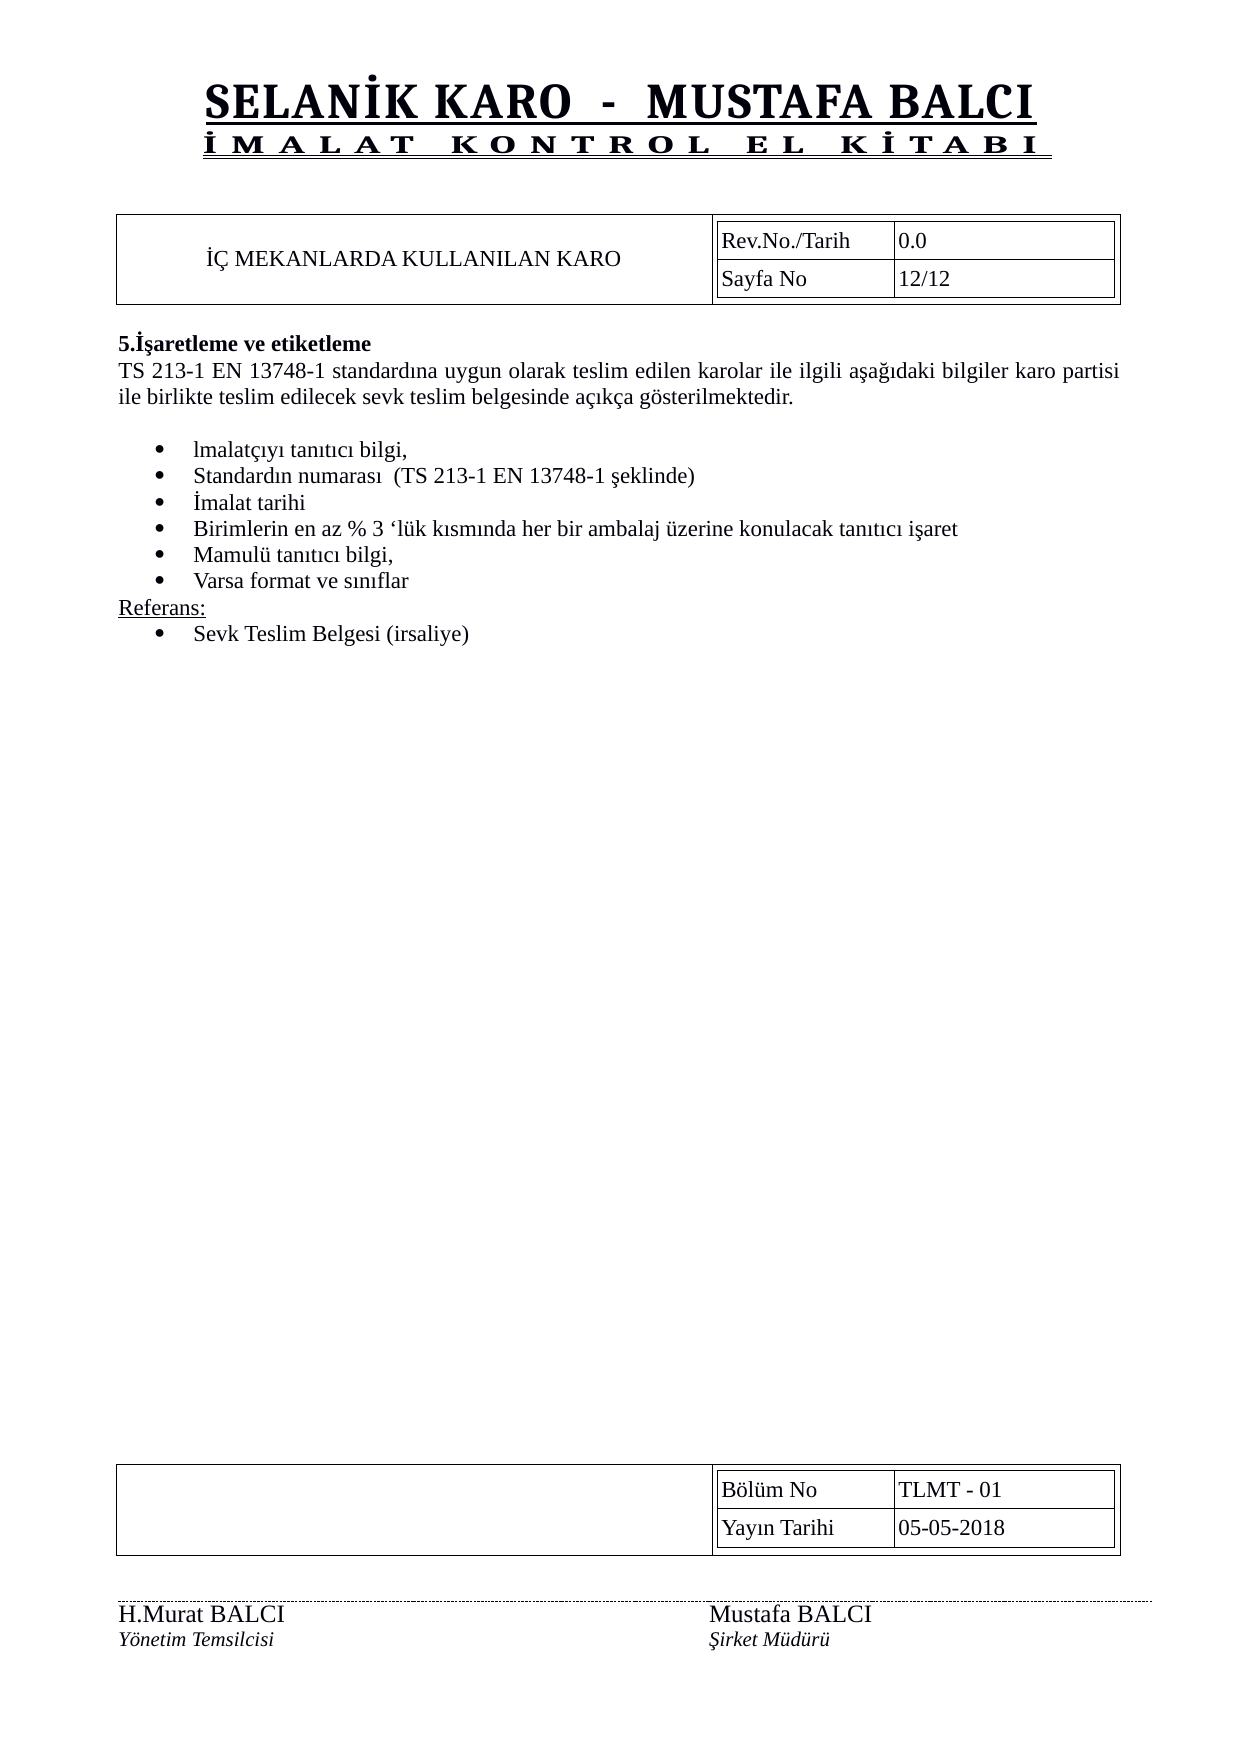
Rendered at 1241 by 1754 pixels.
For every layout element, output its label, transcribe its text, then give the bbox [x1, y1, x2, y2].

table_header [713, 1465, 1120, 1555]
list Sevk Teslim Belgesi (irsaliye) [156, 620, 1122, 647]
list Standardın numarası (TS 213-1 EN 13748-1 şeklinde) [156, 462, 1122, 488]
list Birimlerin en az % 3 ‘lük kısmında her bir ambalaj üzerine konulacak tanıtıcı işaret [156, 515, 1122, 541]
list İmalat tarihi [156, 488, 1122, 515]
list Varsa format ve sınıflar [156, 568, 1122, 594]
table_header Bölüm No [718, 1471, 894, 1508]
table_cell Rev.No./Tarih [718, 222, 894, 259]
text TS 213-1 EN 13748-1 standardına uygun olarak teslim edilen karolar ile ilgili aşağıdaki bilgiler karo partisi ile birlikte teslim edilecek sevk teslim belgesinde açıkça gösterilmektedir. [118, 357, 1122, 409]
list Mamulü tanıtıcı bilgi, [156, 541, 1122, 568]
table_cell Yayın Tarihi [718, 1509, 894, 1547]
table_header İÇ MEKANLARDA KULLANILAN KARO [117, 215, 712, 303]
text 5.İşaretleme ve etiketleme [118, 330, 1122, 357]
table_header TLMT - 01 [895, 1471, 1114, 1508]
table_cell 0.0 [895, 222, 1114, 259]
table_header [713, 215, 1120, 303]
text Referans: [118, 594, 1122, 620]
table_cell 05-05-2018 [895, 1509, 1114, 1547]
table_header [117, 1465, 712, 1555]
list lmalatçıyı tanıtıcı bilgi, [156, 436, 1122, 462]
table_cell 12/12 [895, 260, 1114, 297]
table_cell Sayfa No [718, 260, 894, 297]
